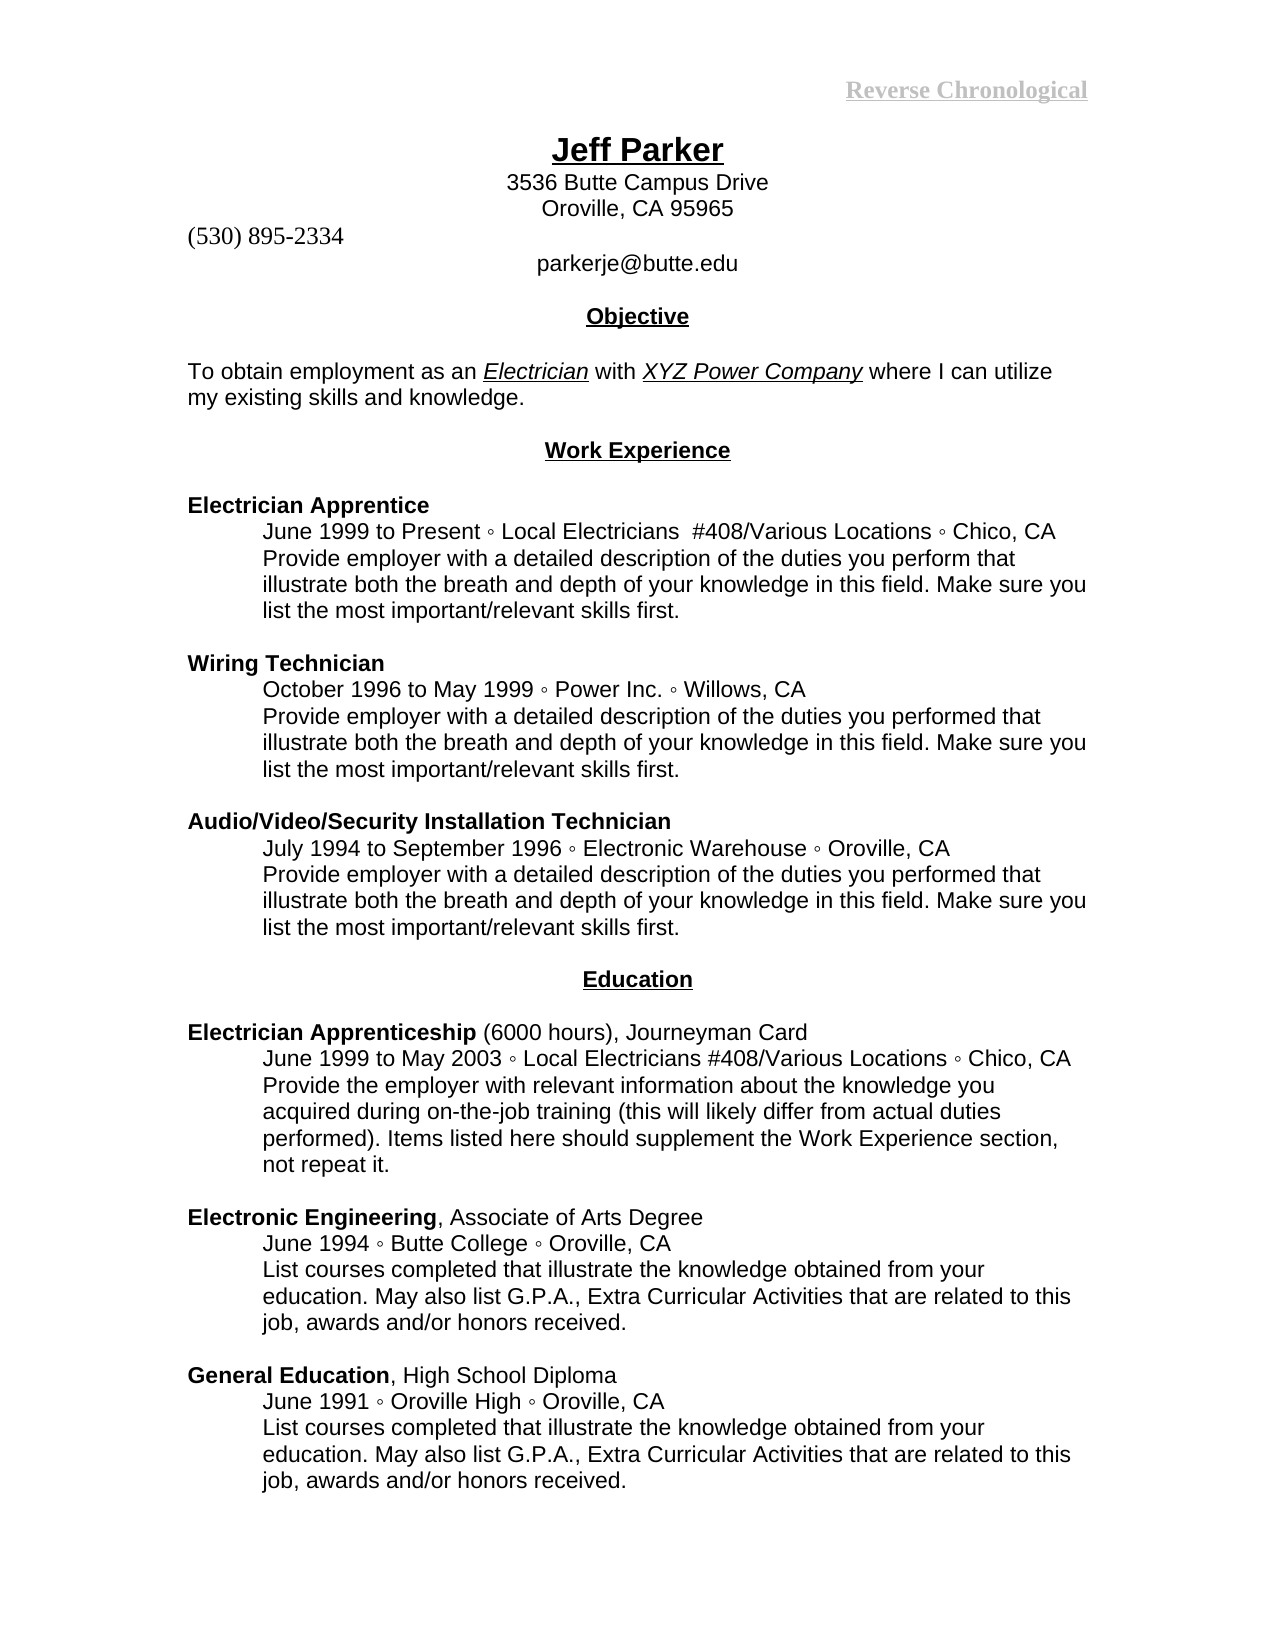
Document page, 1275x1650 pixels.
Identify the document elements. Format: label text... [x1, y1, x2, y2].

subtitle June 1999 to Present ◦ Local Electricians #408/Various Locations ◦ Chico, CA [187, 518, 1087, 545]
text Education [187, 966, 1087, 993]
text General Education, High School Diploma [187, 1362, 1087, 1388]
text Provide employer with a detailed description of the duties you performed that illustrate both the breath and depth of your knowledge in this field. Make sure you list the most important/relevant skills first. [262, 703, 1087, 782]
text Electronic Engineering, Associate of Arts Degree [187, 1203, 1087, 1230]
text June 1999 to May 2003 ◦ Local Electricians #408/Various Locations ◦ Chico, CA [187, 1045, 1087, 1072]
text Electrician Apprenticeship (6000 hours), Journeyman Card [187, 1019, 1087, 1045]
subtitle Work Experience [187, 437, 1087, 463]
text June 1994 ◦ Butte College ◦ Oroville, CA [187, 1230, 1087, 1256]
text Audio/Video/Security Installation Technician [187, 808, 1087, 834]
text Wiring Technician [187, 650, 1087, 676]
subtitle Electrician Apprentice [187, 492, 1087, 518]
text June 1991 ◦ Oroville High ◦ Oroville, CA [187, 1388, 1087, 1414]
text Provide employer with a detailed description of the duties you perform that illustrate both the breath and depth of your knowledge in this field. Make sure you list the most important/relevant skills first. [262, 545, 1087, 624]
text Oroville, CA 95965 [187, 195, 1087, 221]
text Provide the employer with relevant information about the knowledge you acquired during on-the-job training (this will likely differ from actual duties performed). Items listed here should supplement the Work Experience section, not repeat it. [262, 1072, 1087, 1177]
text parkerje@butte.edu [187, 250, 1087, 276]
text To obtain employment as an Electrician with XYZ Power Company where I can utilize my existing skills and knowledge. [187, 358, 1087, 411]
text (530) 895-2334 [187, 221, 1087, 250]
text List courses completed that illustrate the knowledge obtained from your education. May also list G.P.A., Extra Curricular Activities that are related to this job, awards and/or honors received. [262, 1256, 1087, 1335]
text List courses completed that illustrate the knowledge obtained from your education. May also list G.P.A., Extra Curricular Activities that are related to this job, awards and/or honors received. [262, 1414, 1087, 1493]
subtitle Objective [187, 303, 1087, 329]
text 3536 Butte Campus Drive [187, 168, 1087, 195]
subtitle Jeff Parker [187, 130, 1087, 168]
text Provide employer with a detailed description of the duties you performed that illustrate both the breath and depth of your knowledge in this field. Make sure you list the most important/relevant skills first. [262, 861, 1087, 940]
text October 1996 to May 1999 ◦ Power Inc. ◦ Willows, CA [187, 676, 1087, 703]
text July 1994 to September 1996 ◦ Electronic Warehouse ◦ Oroville, CA [187, 834, 1087, 861]
